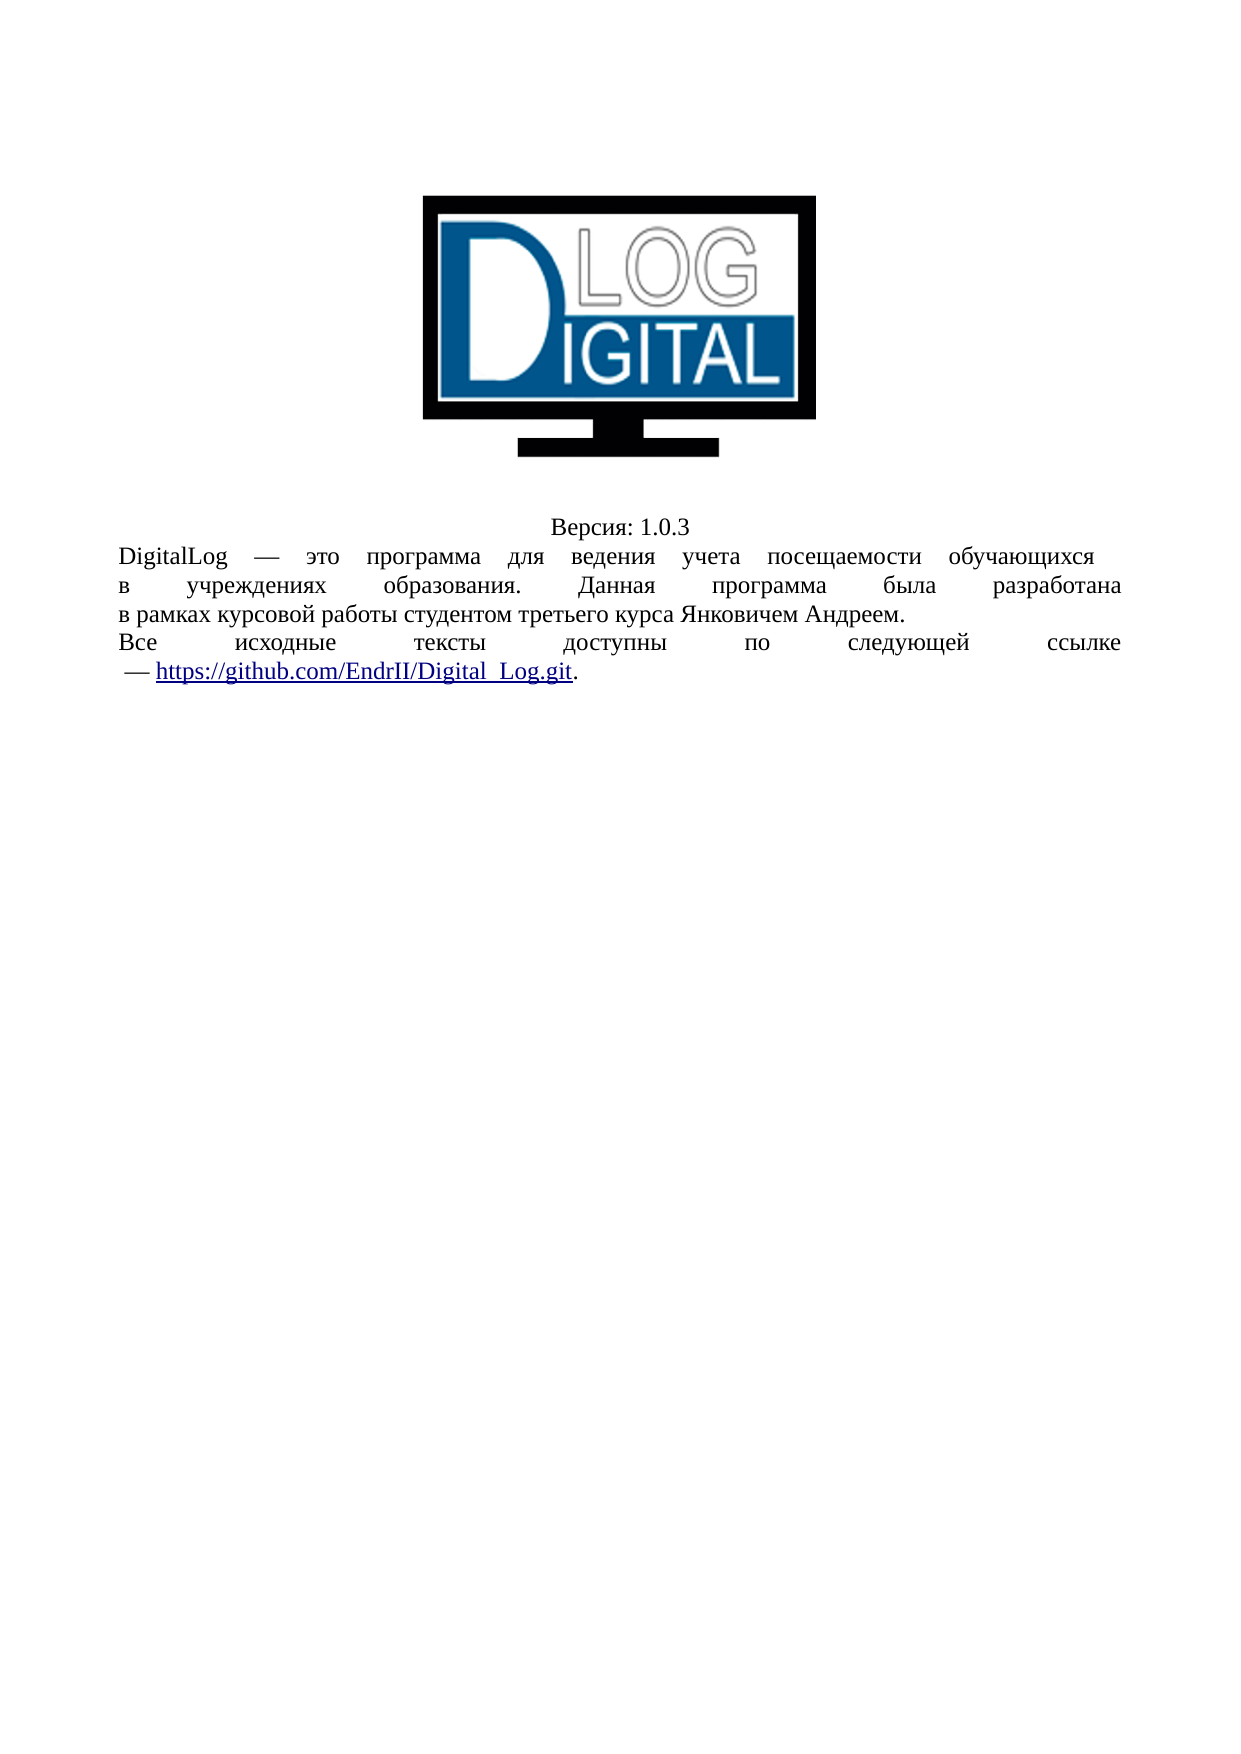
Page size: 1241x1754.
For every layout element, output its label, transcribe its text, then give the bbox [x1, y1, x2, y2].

text DigitalLog — это программа для ведения учета посещаемости обучающихся в учреждениях образования. Данная программа была разработана в рамках курсовой работы студентом третьего курса Янковичем Андреем. [118, 541, 1122, 627]
picture [422, 118, 818, 513]
text Версия: 1.0.3 [118, 512, 1122, 541]
text Все исходные тексты доступны по следующей ссылке — https://github.com/EndrII/Digital_Log.git. [118, 627, 1122, 685]
